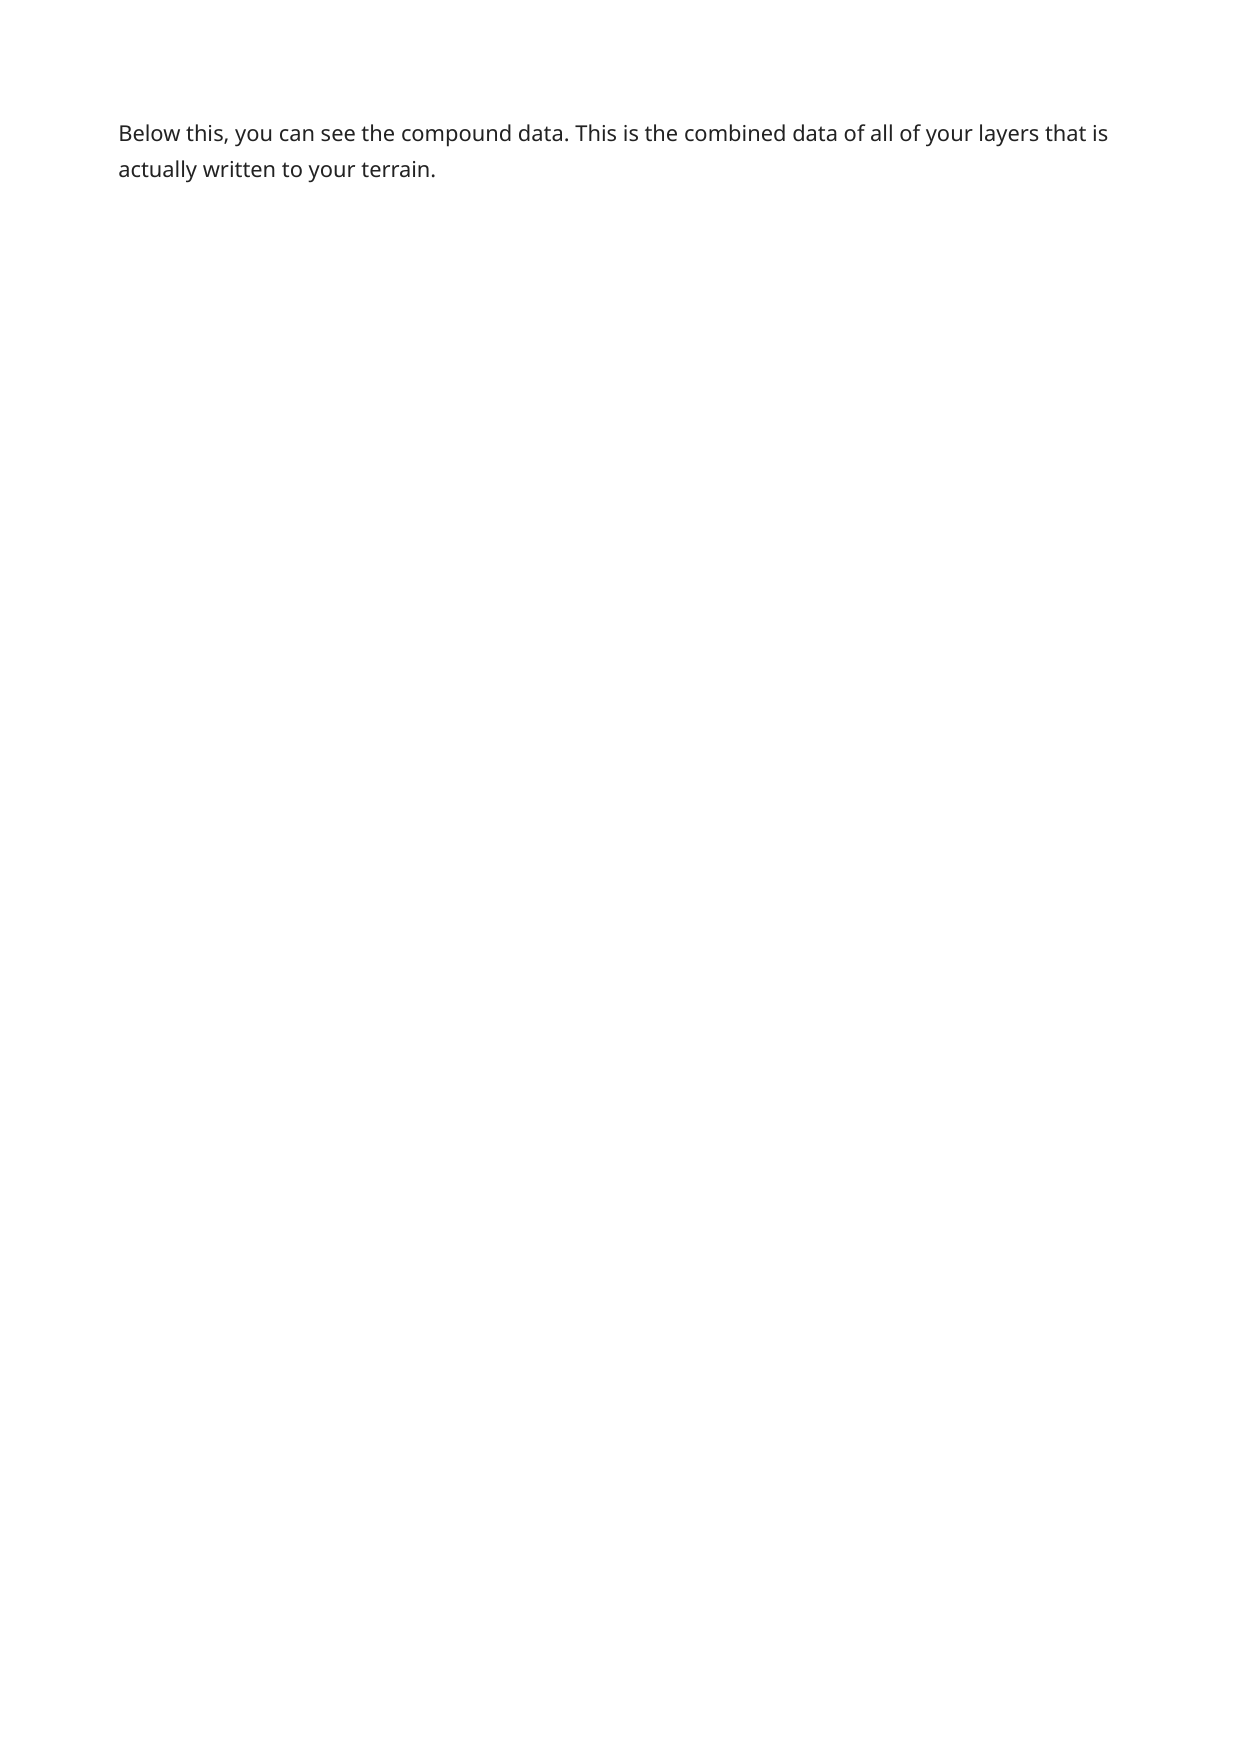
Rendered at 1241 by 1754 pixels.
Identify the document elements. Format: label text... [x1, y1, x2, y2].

text Below this, you can see the compound data. This is the combined data of all of your layers that is actually written to your terrain. [118, 118, 1122, 184]
